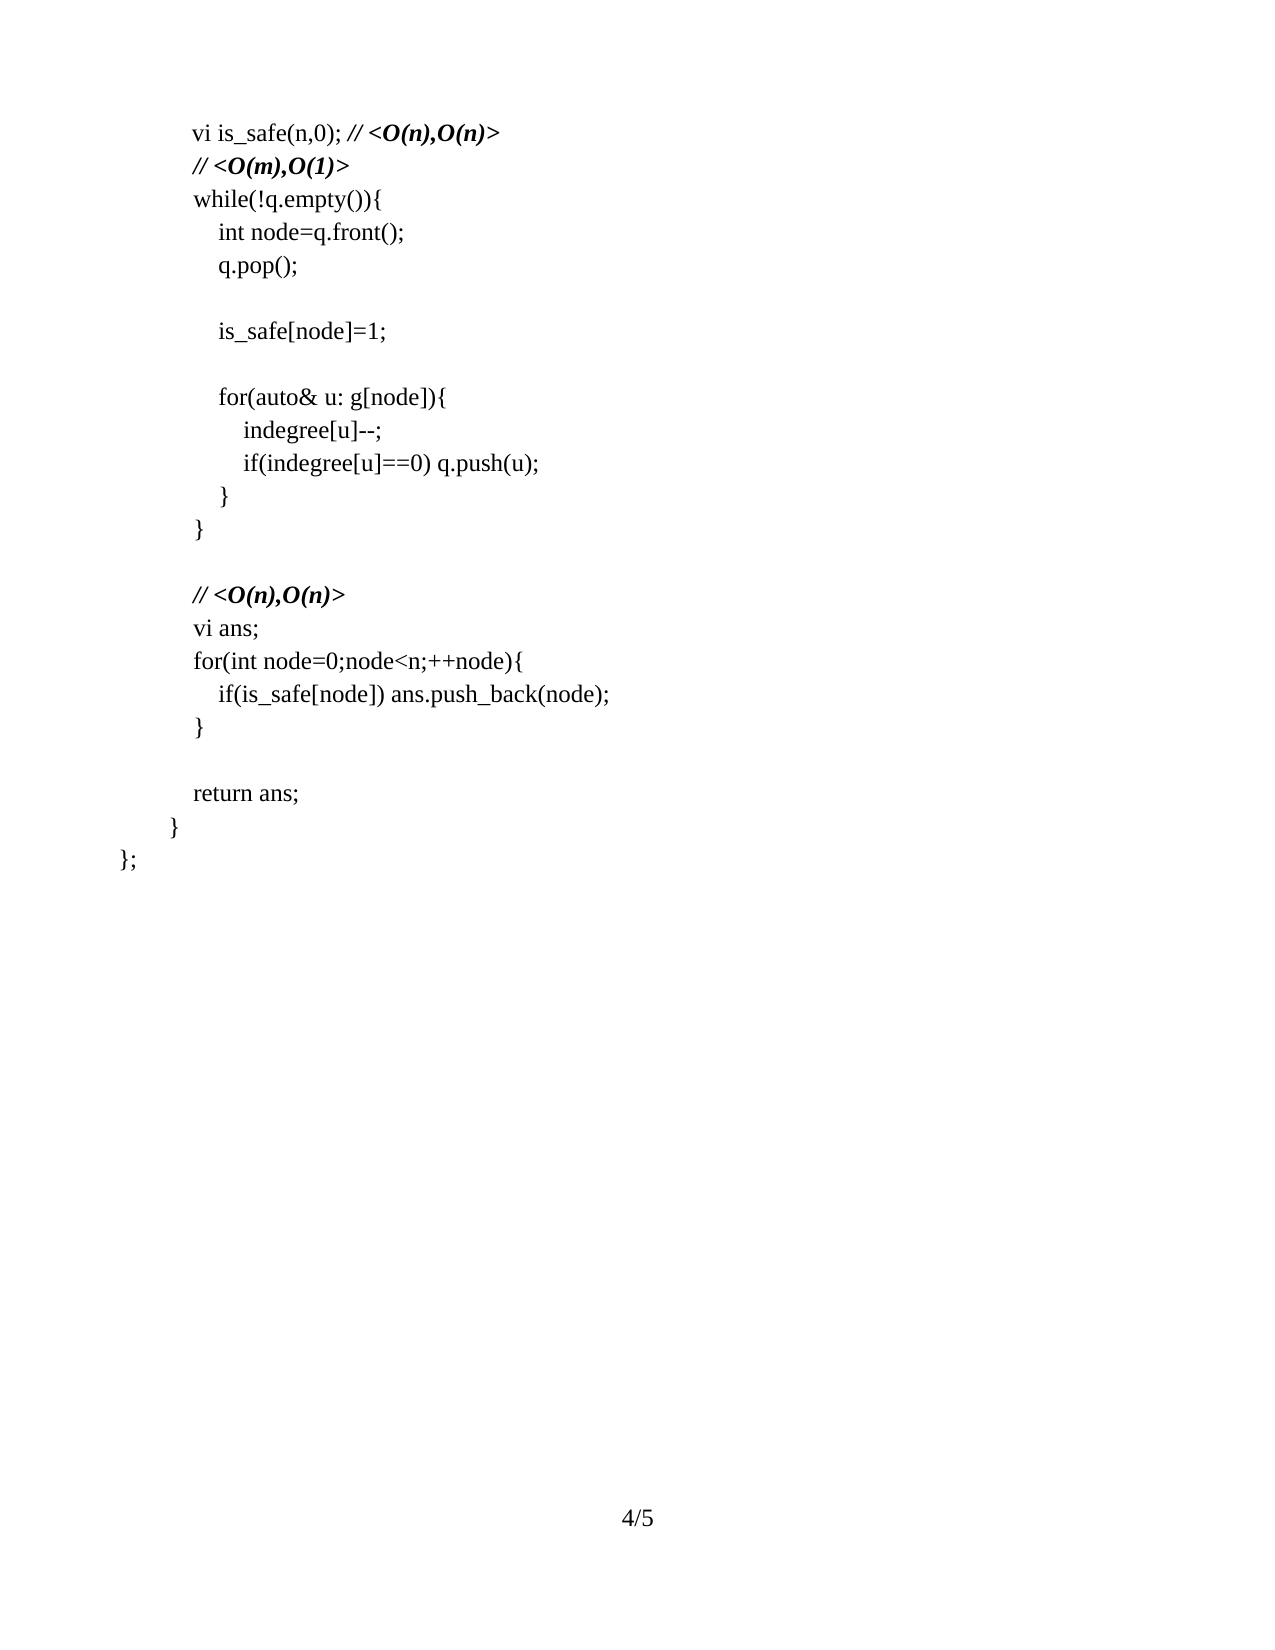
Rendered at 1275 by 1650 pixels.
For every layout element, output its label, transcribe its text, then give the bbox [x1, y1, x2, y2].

text for(int node=0;node<n;++node){ [118, 646, 1157, 675]
text if(is_safe[node]) ans.push_back(node); [118, 679, 1157, 708]
text q.pop(); [118, 250, 1157, 279]
text int node=q.front(); [118, 217, 1157, 246]
text // <O(n),O(n)> [118, 580, 1157, 609]
text vi ans; [118, 613, 1157, 642]
text } [118, 514, 1157, 543]
text return ans; [118, 778, 1157, 807]
text } [118, 712, 1157, 741]
text for(auto& u: g[node]){ [118, 382, 1157, 411]
text if(indegree[u]==0) q.push(u); [118, 448, 1157, 477]
text indegree[u]--; [118, 415, 1157, 444]
text } [118, 812, 1157, 840]
text // <O(m),O(1)> [118, 151, 1157, 180]
text while(!q.empty()){ [118, 184, 1157, 213]
text is_safe[node]=1; [118, 316, 1157, 345]
text vi is_safe(n,0); // <O(n),O(n)> [118, 118, 1157, 147]
text }; [118, 844, 1157, 873]
text } [118, 481, 1157, 510]
